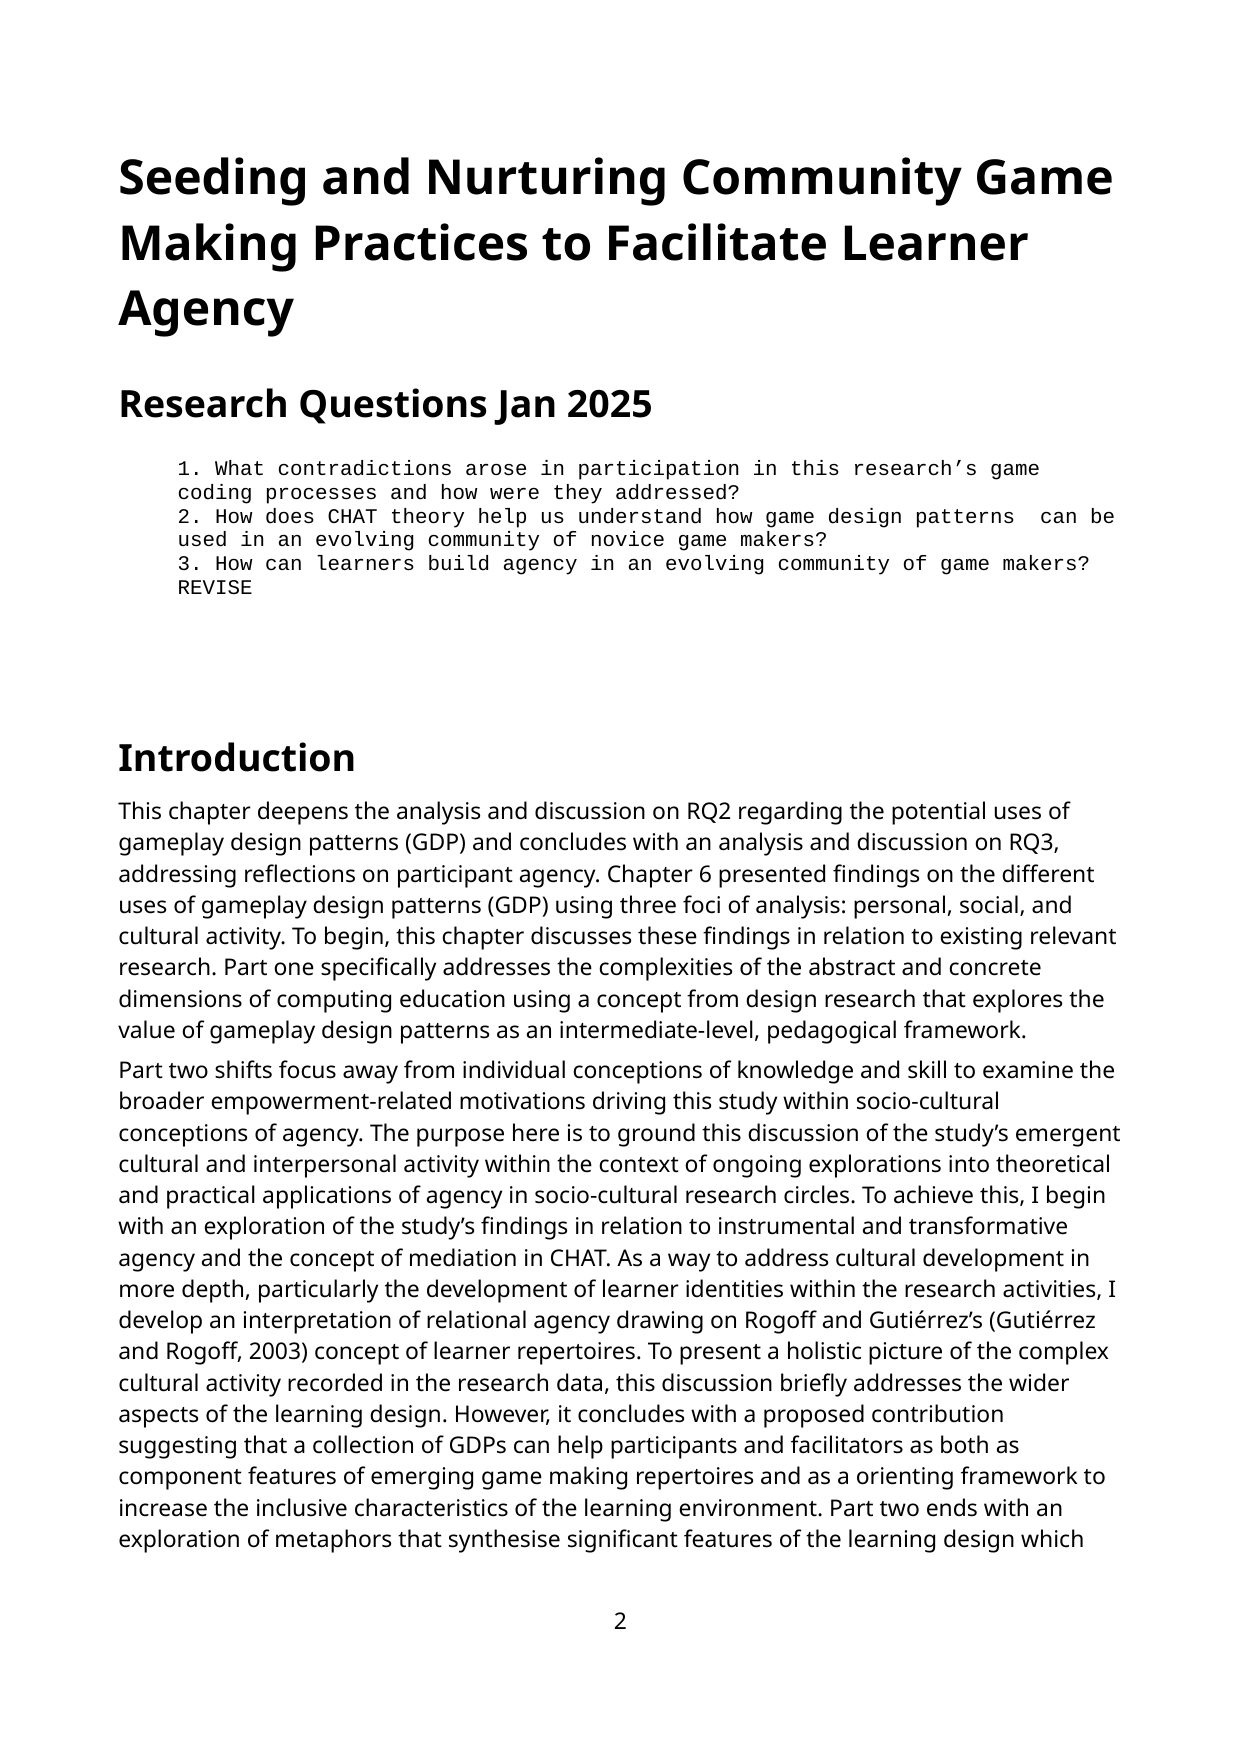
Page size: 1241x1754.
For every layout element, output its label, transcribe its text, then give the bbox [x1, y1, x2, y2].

text 2. How does CHAT theory help us understand how game design patterns can be used in an evolving community of novice game makers? [177, 506, 1122, 553]
text 3. How can learners build agency in an evolving community of game makers? REVISE [177, 553, 1122, 600]
text Part two shifts focus away from individual conceptions of knowledge and skill to examine the broader empowerment-related motivations driving this study within socio-cultural conceptions of agency. The purpose here is to ground this discussion of the study’s emergent cultural and interpersonal activity within the context of ongoing explorations into theoretical and practical applications of agency in socio-cultural research circles. To achieve this, I begin with an exploration of the study’s findings in relation to instrumental and transformative agency and the concept of mediation in CHAT. As a way to address cultural development in more depth, particularly the development of learner identities within the research activities, I develop an interpretation of relational agency drawing on Rogoff and Gutiérrez’s (Gutiérrez and Rogoff, 2003) concept of learner repertoires. To present a holistic picture of the complex cultural activity recorded in the research data, this discussion briefly addresses the wider aspects of the learning design. However, it concludes with a proposed contribution suggesting that a collection of GDPs can help participants and facilitators as both as component features of emerging game making repertoires and as a orienting framework to increase the inclusive characteristics of the learning environment. Part two ends with an exploration of metaphors that synthesise significant features of the learning design which [118, 1054, 1122, 1554]
subtitle Introduction [118, 732, 1122, 783]
subtitle Seeding and Nurturing Community Game Making Practices to Facilitate Learner Agency [118, 143, 1122, 340]
text 1. What contradictions arose in participation in this research’s game coding processes and how were they addressed? [177, 458, 1122, 506]
subtitle Research Questions Jan 2025 [118, 377, 1122, 428]
text This chapter deepens the analysis and discussion on RQ2 regarding the potential uses of gameplay design patterns (GDP) and concludes with an analysis and discussion on RQ3, addressing reflections on participant agency. Chapter 6 presented findings on the different uses of gameplay design patterns (GDP) using three foci of analysis: personal, social, and cultural activity. To begin, this chapter discusses these findings in relation to existing relevant research. Part one specifically addresses the complexities of the abstract and concrete dimensions of computing education using a concept from design research that explores the value of gameplay design patterns as an intermediate-level, pedagogical framework. [118, 795, 1122, 1045]
